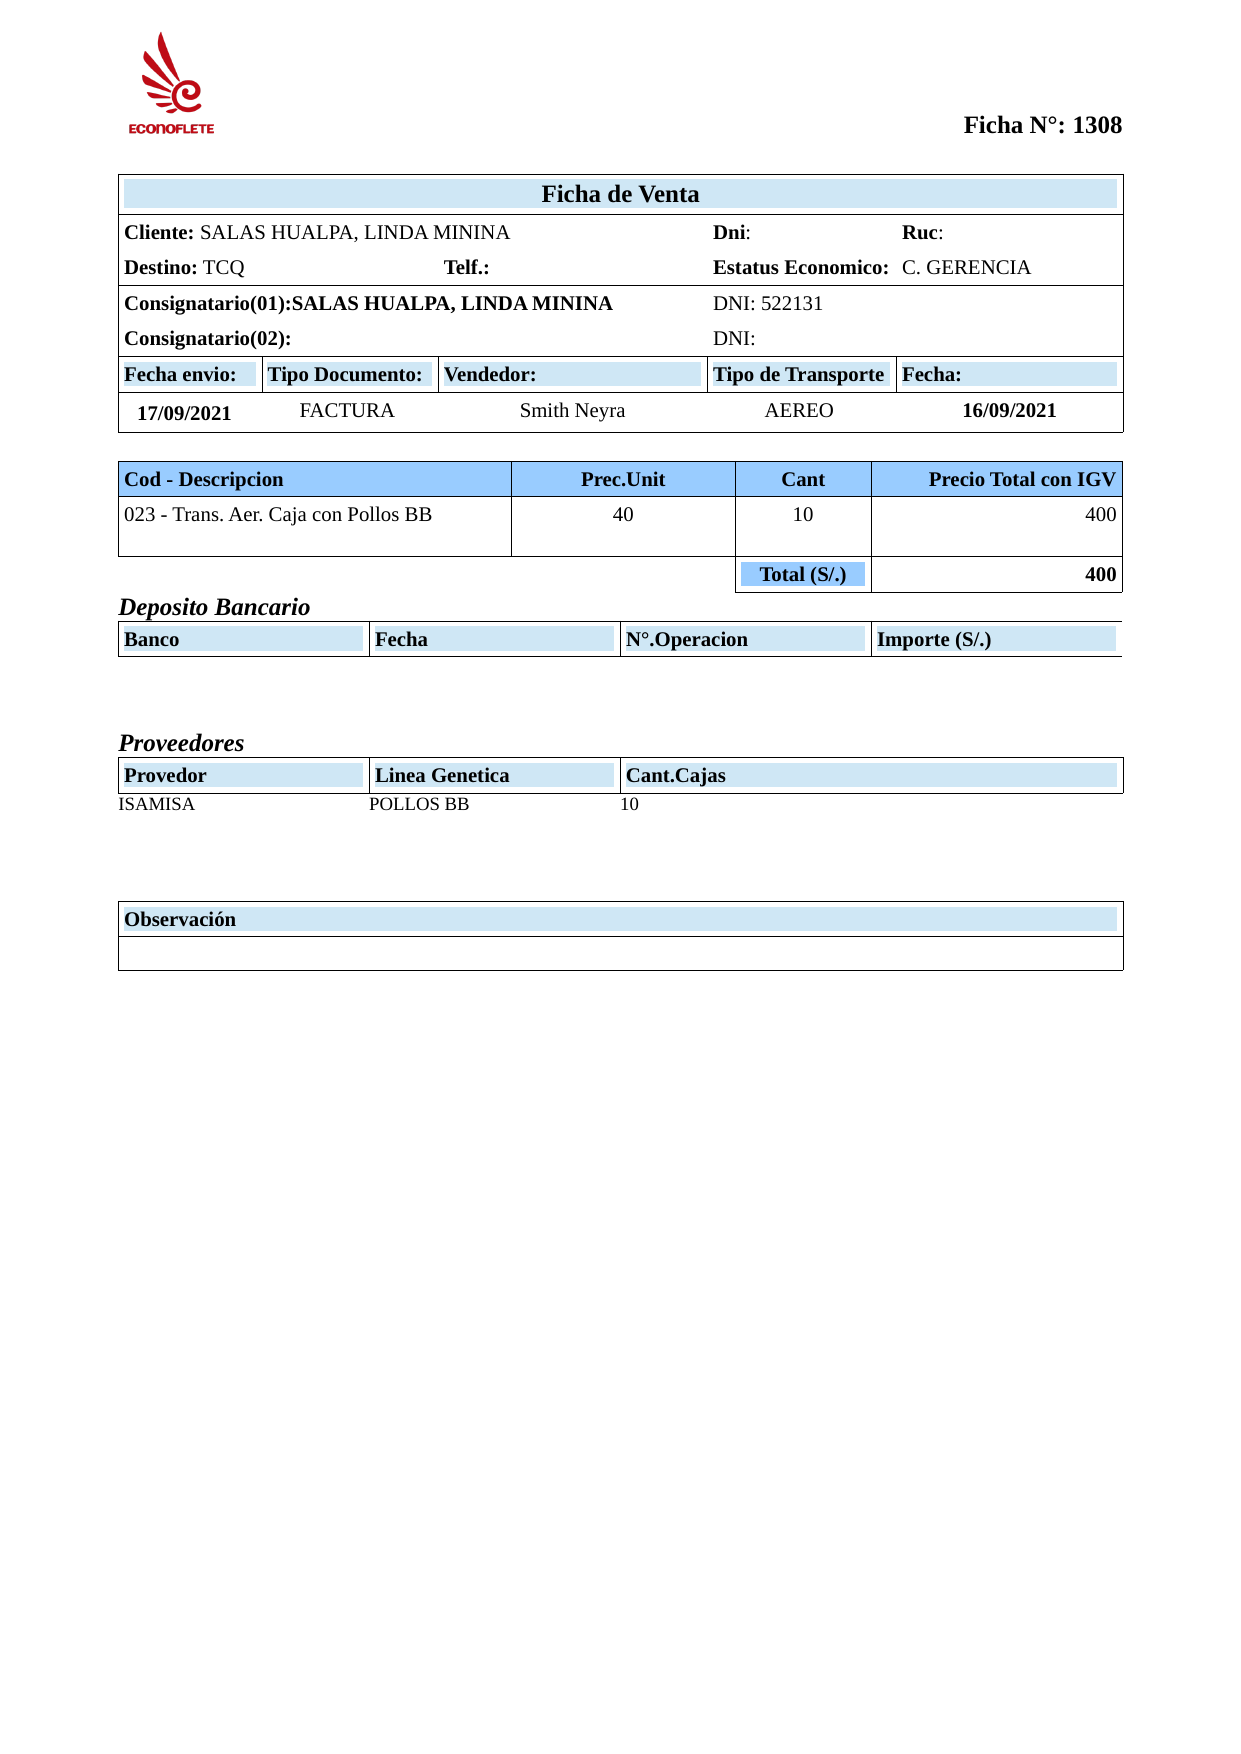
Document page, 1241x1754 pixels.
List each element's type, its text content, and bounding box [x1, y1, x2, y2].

table_cell Vendedor: [439, 357, 707, 392]
table_cell AEREO [707, 393, 896, 432]
table_cell 400 [872, 497, 1122, 556]
table_cell Estatus Economico: [707, 249, 896, 285]
table_cell Tipo de Transporte [708, 357, 896, 392]
table_header Prec.Unit [512, 462, 735, 496]
table_cell Tipo Documento: [263, 357, 438, 392]
table_cell [511, 557, 735, 592]
table_cell Total (S/.) [736, 557, 871, 592]
text Deposito Bancario [118, 592, 1122, 621]
table_header Importe (S/.) [872, 622, 1122, 656]
table_cell [871, 680, 1122, 704]
table_header Fecha [370, 622, 620, 656]
table_cell Fecha envio: [119, 357, 262, 392]
table_cell [871, 657, 1122, 680]
table_cell 17/09/2021 [119, 393, 262, 432]
table_cell POLLOS BB [369, 794, 620, 814]
table_header Ficha de Venta [119, 175, 1123, 214]
table_cell [369, 879, 620, 901]
table_cell [620, 657, 871, 680]
table_cell Dni: [707, 215, 896, 249]
table_cell [620, 815, 1123, 836]
table_cell 10 [620, 794, 1123, 814]
table_cell [118, 879, 369, 901]
table_header Provedor [119, 758, 369, 793]
table_cell [119, 937, 1123, 969]
table_cell Consignatario(01):SALAS HUALPA, LINDA MININA [119, 286, 707, 321]
table_cell [369, 705, 620, 728]
table_cell 023 - Trans. Aer. Caja con Pollos BB [119, 497, 511, 556]
table_cell [871, 705, 1122, 728]
table_cell [620, 858, 1123, 879]
table_cell ISAMISA [118, 794, 369, 814]
table_cell [118, 680, 369, 704]
table_cell Ruc: [896, 215, 1123, 249]
table_header Cant [736, 462, 871, 496]
table_header Cod - Descripcion [119, 462, 511, 496]
table_header Cant.Cajas [621, 758, 1123, 793]
table_cell 16/09/2021 [896, 393, 1123, 432]
table_cell DNI: [707, 321, 1123, 356]
table_cell 400 [872, 557, 1122, 592]
table_cell [369, 680, 620, 704]
table_cell C. GERENCIA [896, 249, 1123, 285]
table_cell [118, 557, 511, 592]
table_cell [118, 705, 369, 728]
table_cell [369, 836, 620, 858]
picture [118, 31, 225, 134]
text Proveedores [118, 728, 1122, 757]
table_header Observación [119, 902, 1123, 936]
table_cell FACTURA [262, 393, 438, 432]
table_header Linea Genetica [370, 758, 620, 793]
table_cell Cliente: SALAS HUALPA, LINDA MININA [119, 215, 707, 249]
table_cell [620, 879, 1123, 901]
table_cell Smith Neyra [438, 393, 707, 432]
table_cell 40 [512, 497, 735, 556]
table_cell [118, 836, 369, 858]
table_cell [118, 858, 369, 879]
table_cell 10 [736, 497, 871, 556]
table_cell Consignatario(02): [119, 321, 707, 356]
table_cell [369, 657, 620, 680]
table_cell Fecha: [897, 357, 1123, 392]
table_cell [369, 858, 620, 879]
table_header N°.Operacion [621, 622, 871, 656]
table_cell Destino: TCQ [119, 249, 438, 285]
table_cell [118, 815, 369, 836]
table_cell [620, 705, 871, 728]
table_cell DNI: 522131 [707, 286, 1123, 321]
table_cell [620, 680, 871, 704]
table_header Precio Total con IGV [872, 462, 1122, 496]
table_header Banco [119, 622, 369, 656]
table_cell Telf.: [438, 249, 707, 285]
table_cell [118, 657, 369, 680]
table_cell [620, 836, 1123, 858]
table_cell [369, 815, 620, 836]
